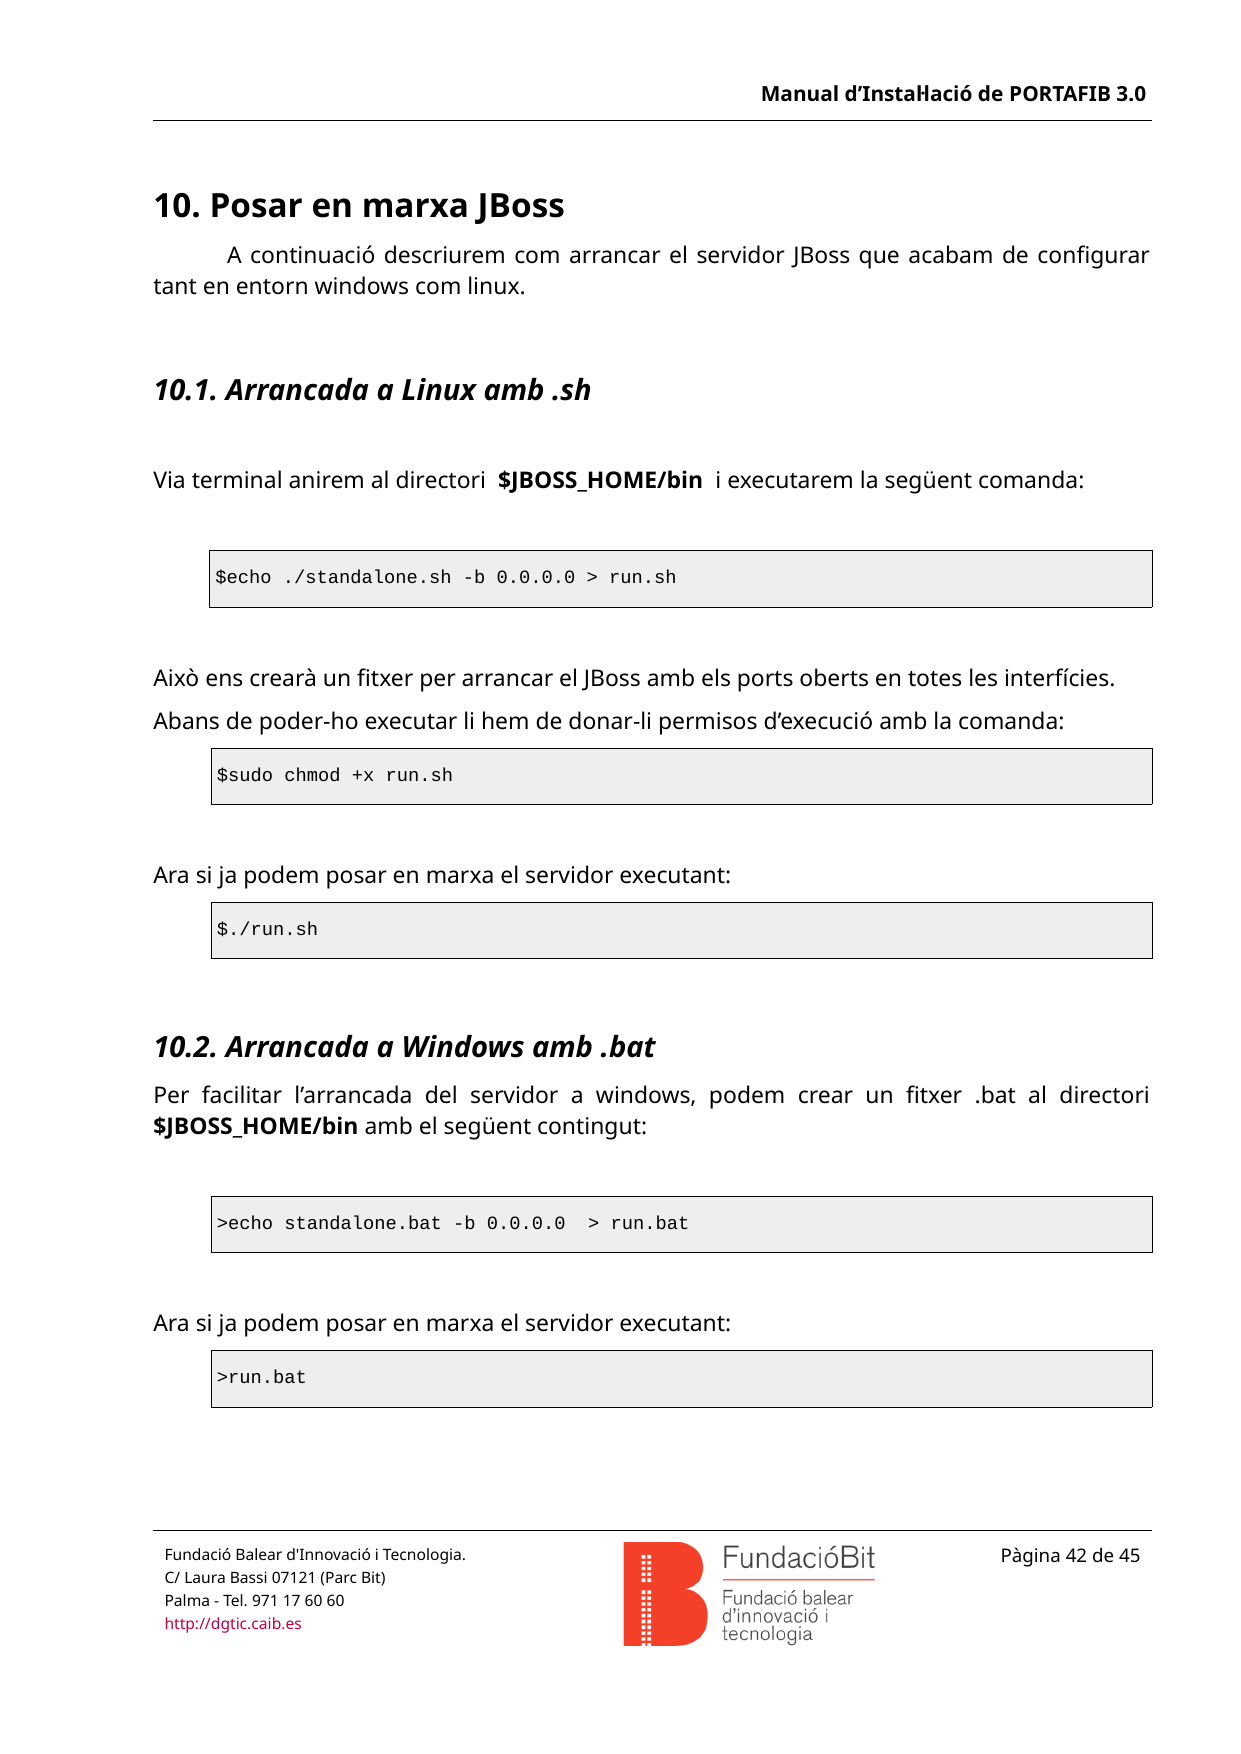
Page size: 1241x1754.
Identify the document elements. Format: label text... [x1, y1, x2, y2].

table_header $./run.sh [212, 903, 1152, 958]
table_header $sudo chmod +x run.sh [212, 749, 1152, 804]
picture [623, 1542, 875, 1646]
text Abans de poder-ho executar li hem de donar-li permisos d’execució amb la comanda: [153, 705, 1152, 736]
text Ara si ja podem posar en marxa el servidor executant: [153, 1307, 1152, 1338]
subtitle Posar en marxa JBoss [153, 181, 1152, 227]
text Per facilitar l’arrancada del servidor a windows, podem crear un fitxer .bat al directori $JBOSS_HOME/bin amb el següent contingut: [153, 1079, 1152, 1141]
table_header >echo standalone.bat -b 0.0.0.0 > run.bat [212, 1197, 1152, 1252]
text Via terminal anirem al directori $JBOSS_HOME/bin i executarem la següent comanda: [153, 464, 1152, 496]
text Ara si ja podem posar en marxa el servidor executant: [153, 859, 1152, 890]
table_header $echo ./standalone.sh -b 0.0.0.0 > run.sh [210, 551, 1152, 607]
text Això ens crearà un fitxer per arrancar el JBoss amb els ports oberts en totes les interfícies. [153, 662, 1152, 693]
subtitle Arrancada a Linux amb .sh [153, 369, 1152, 409]
table_header >run.bat [212, 1351, 1152, 1407]
text A continuació descriurem com arrancar el servidor JBoss que acabam de configurar tant en entorn windows com linux. [153, 239, 1152, 301]
subtitle Arrancada a Windows amb .bat [153, 1026, 1152, 1066]
